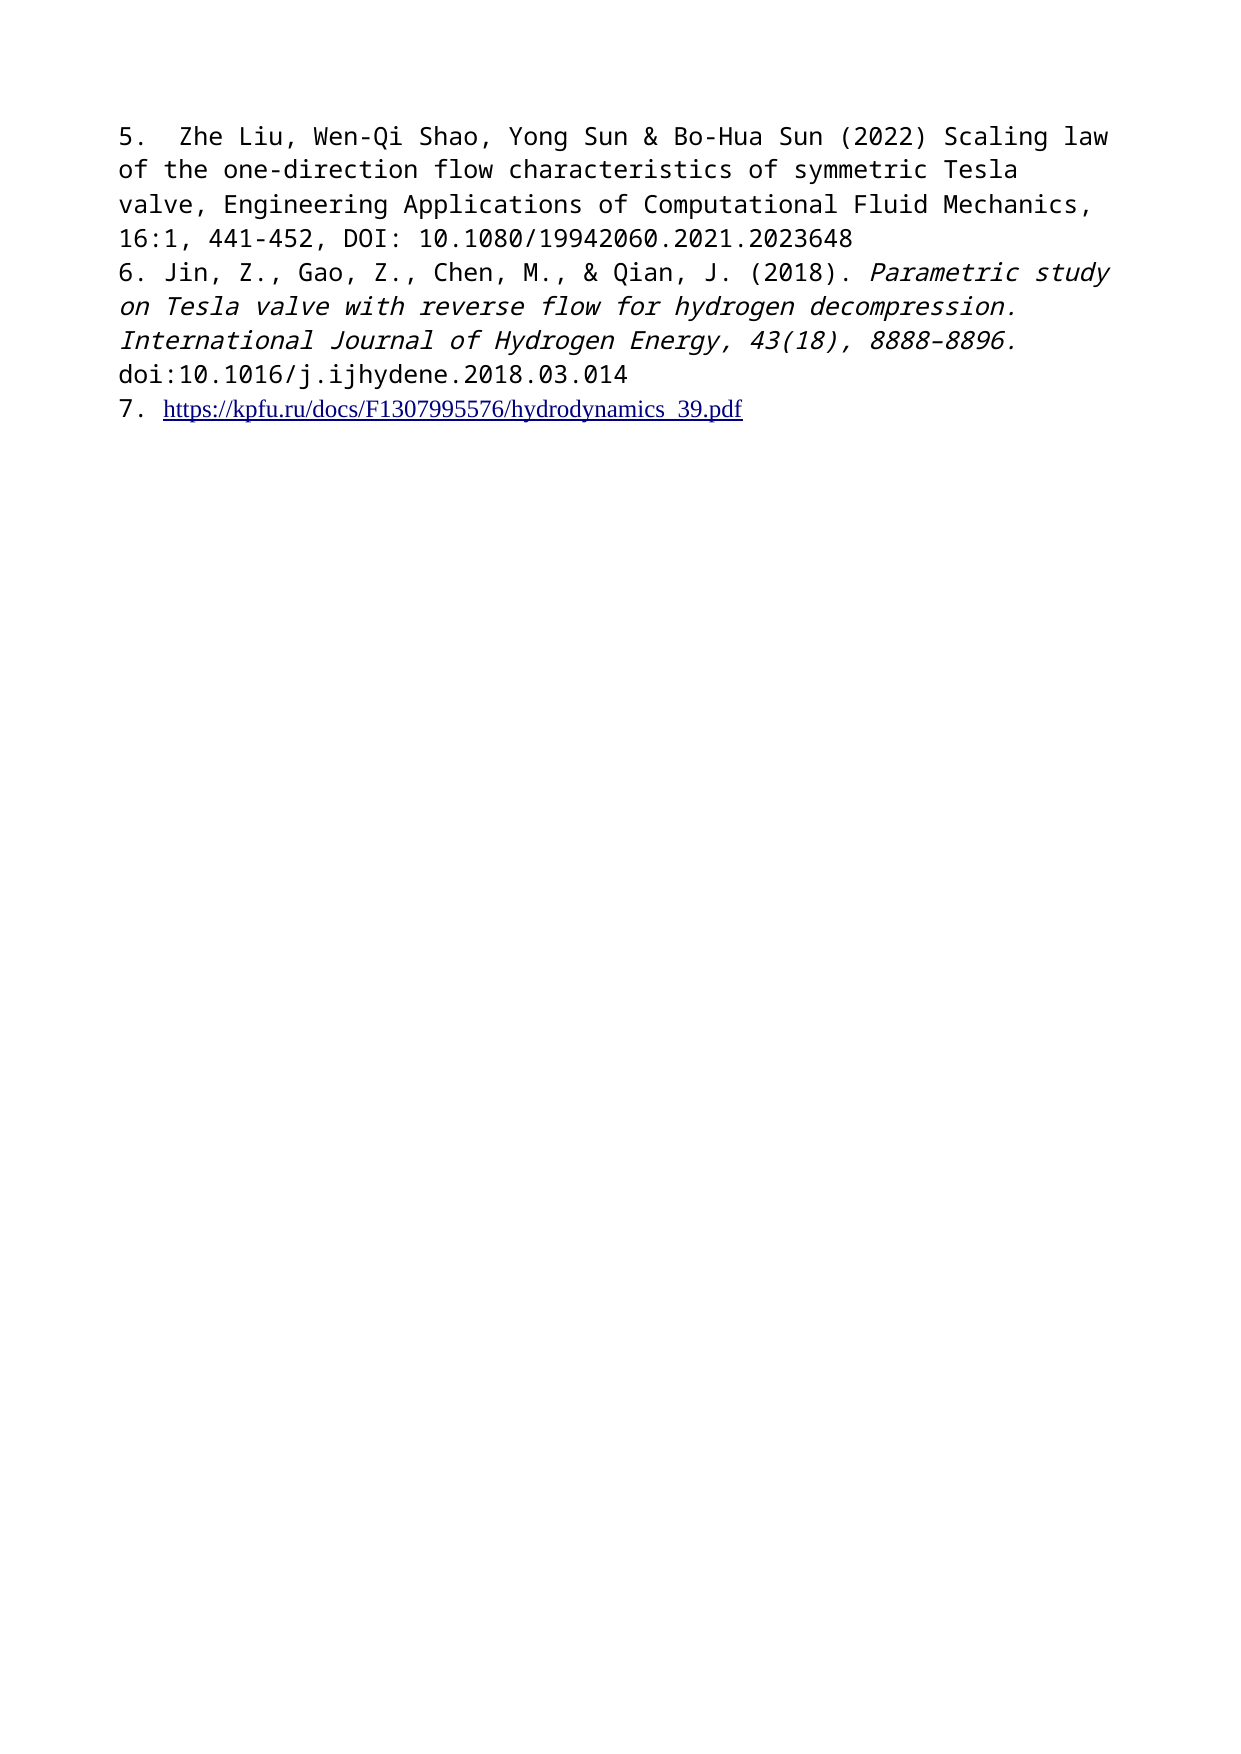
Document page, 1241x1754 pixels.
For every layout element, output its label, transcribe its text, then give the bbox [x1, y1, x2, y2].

text 7. https://kpfu.ru/docs/F1307995576/hydrodynamics_39.pdf [118, 391, 1122, 425]
text 6. Jin, Z., Gao, Z., Chen, M., & Qian, J. (2018). Parametric study on Tesla valve with reverse flow for hydrogen decompression. International Journal of Hydrogen Energy, 43(18), 8888–8896. doi:10.1016/j.ijhydene.2018.03.014 [118, 254, 1122, 391]
text 5. Zhe Liu, Wen-Qi Shao, Yong Sun & Bo-Hua Sun (2022) Scaling law of the one-direction flow characteristics of symmetric Tesla valve, Engineering Applications of Computational Fluid Mechanics, 16:1, 441-452, DOI: 10.1080/19942060.2021.2023648 [118, 118, 1122, 254]
